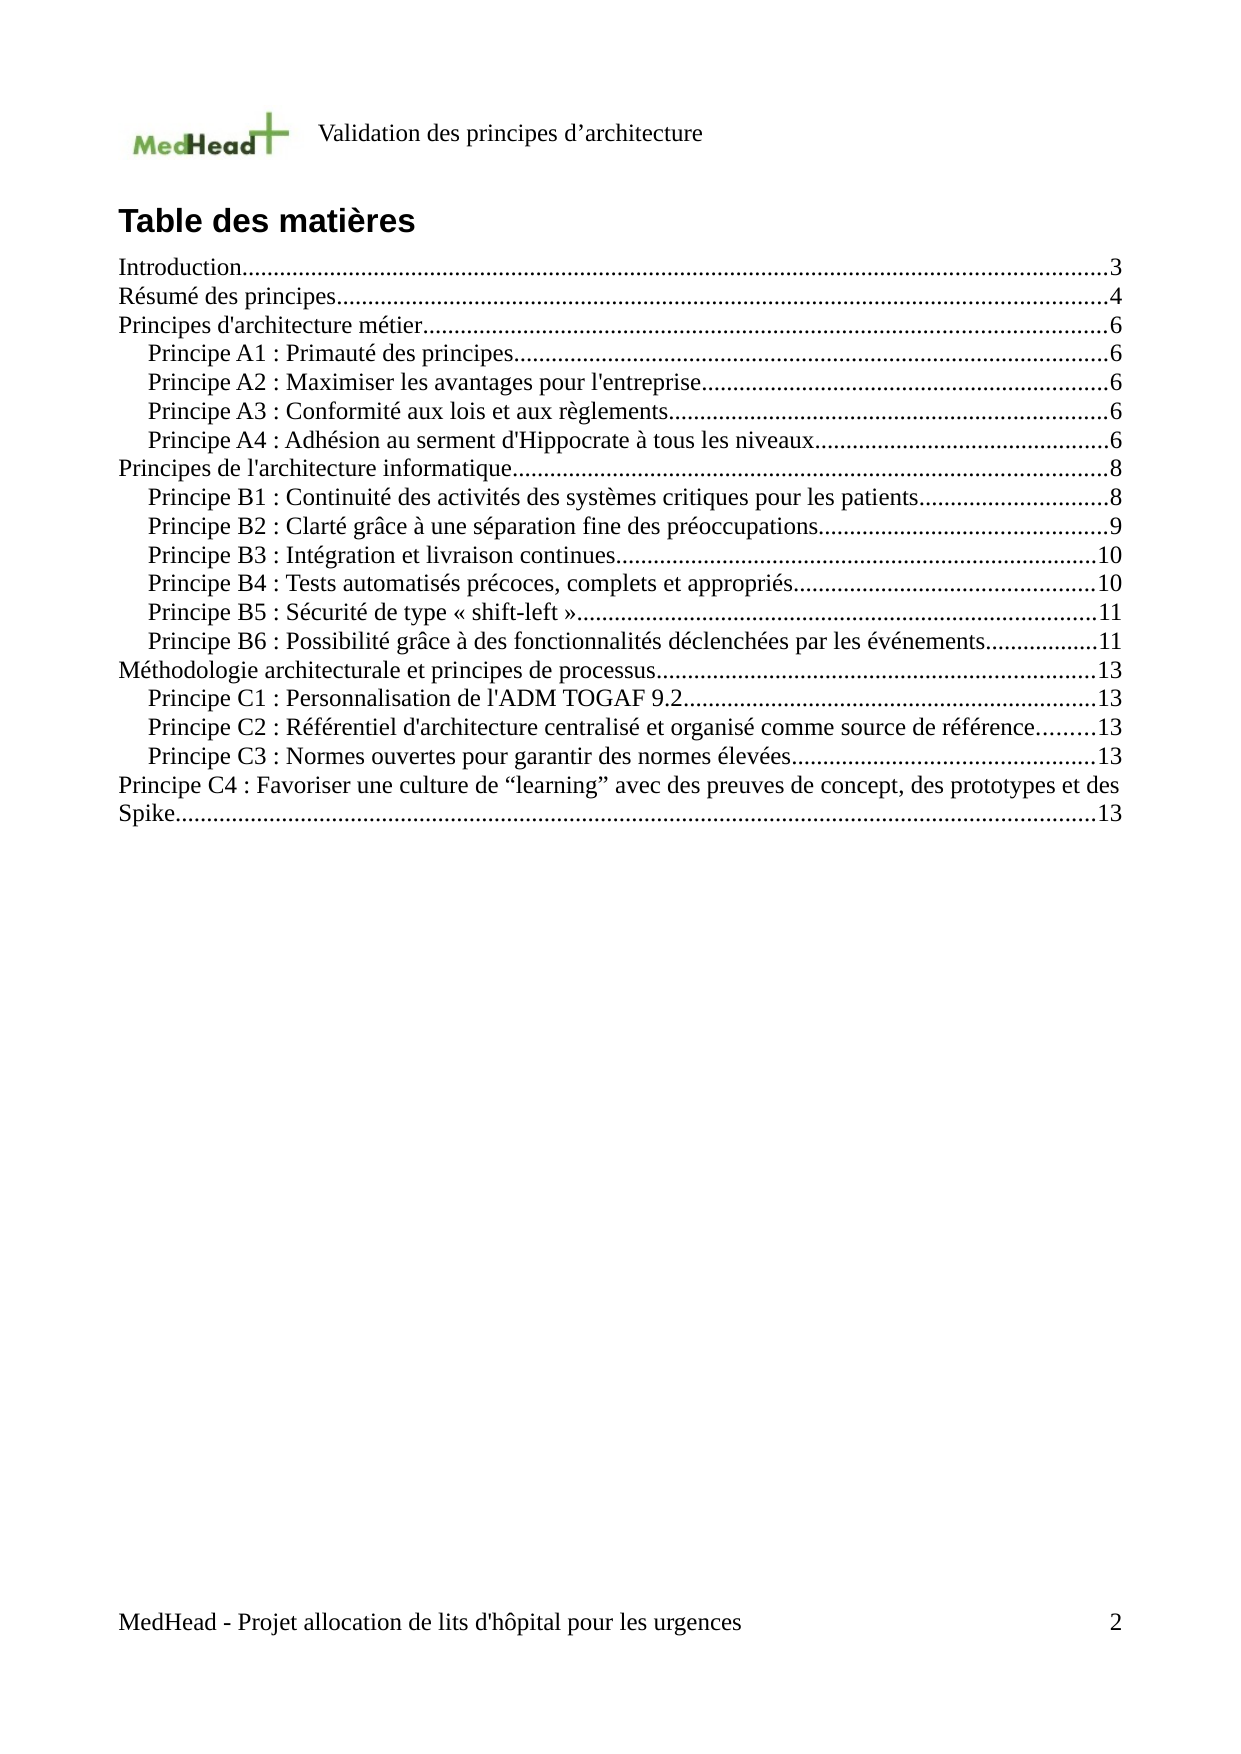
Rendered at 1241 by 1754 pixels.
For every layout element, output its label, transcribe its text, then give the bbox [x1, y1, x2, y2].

text Principe B4 : Tests automatisés précoces, complets et appropriés 10 [148, 568, 1122, 597]
text Principe B5 : Sécurité de type « shift-left » 11 [148, 597, 1122, 626]
text Principe A4 : Adhésion au serment d'Hippocrate à tous les niveaux 6 [148, 425, 1122, 453]
picture [118, 105, 305, 160]
text Principe C2 : Référentiel d'architecture centralisé et organisé comme source de référence 13 [148, 712, 1122, 741]
text Principe A1 : Primauté des principes 6 [148, 338, 1122, 367]
text Principe C3 : Normes ouvertes pour garantir des normes élevées 13 [148, 741, 1122, 770]
text Principe A2 : Maximiser les avantages pour l'entreprise 6 [148, 367, 1122, 396]
text Principe B6 : Possibilité grâce à des fonctionnalités déclenchées par les événements 11 [148, 626, 1122, 655]
text Principe C1 : Personnalisation de l'ADM TOGAF 9.2 13 [148, 683, 1122, 712]
text Principe B3 : Intégration et livraison continues 10 [148, 540, 1122, 568]
text Introduction 3 [118, 252, 1122, 281]
text Principe B1 : Continuité des activités des systèmes critiques pour les patients 8 [148, 482, 1122, 511]
subtitle Table des matières [118, 201, 1122, 240]
text Méthodologie architecturale et principes de processus 13 [118, 655, 1122, 683]
text Résumé des principes 4 [118, 281, 1122, 310]
text Principes d'architecture métier 6 [118, 310, 1122, 338]
text Principe B2 : Clarté grâce à une séparation fine des préoccupations 9 [148, 511, 1122, 540]
text Principe C4 : Favoriser une culture de “learning” avec des preuves de concept, des prototypes et des Spike 13 [118, 770, 1122, 827]
text Principe A3 : Conformité aux lois et aux règlements 6 [148, 396, 1122, 425]
text Principes de l'architecture informatique 8 [118, 453, 1122, 482]
